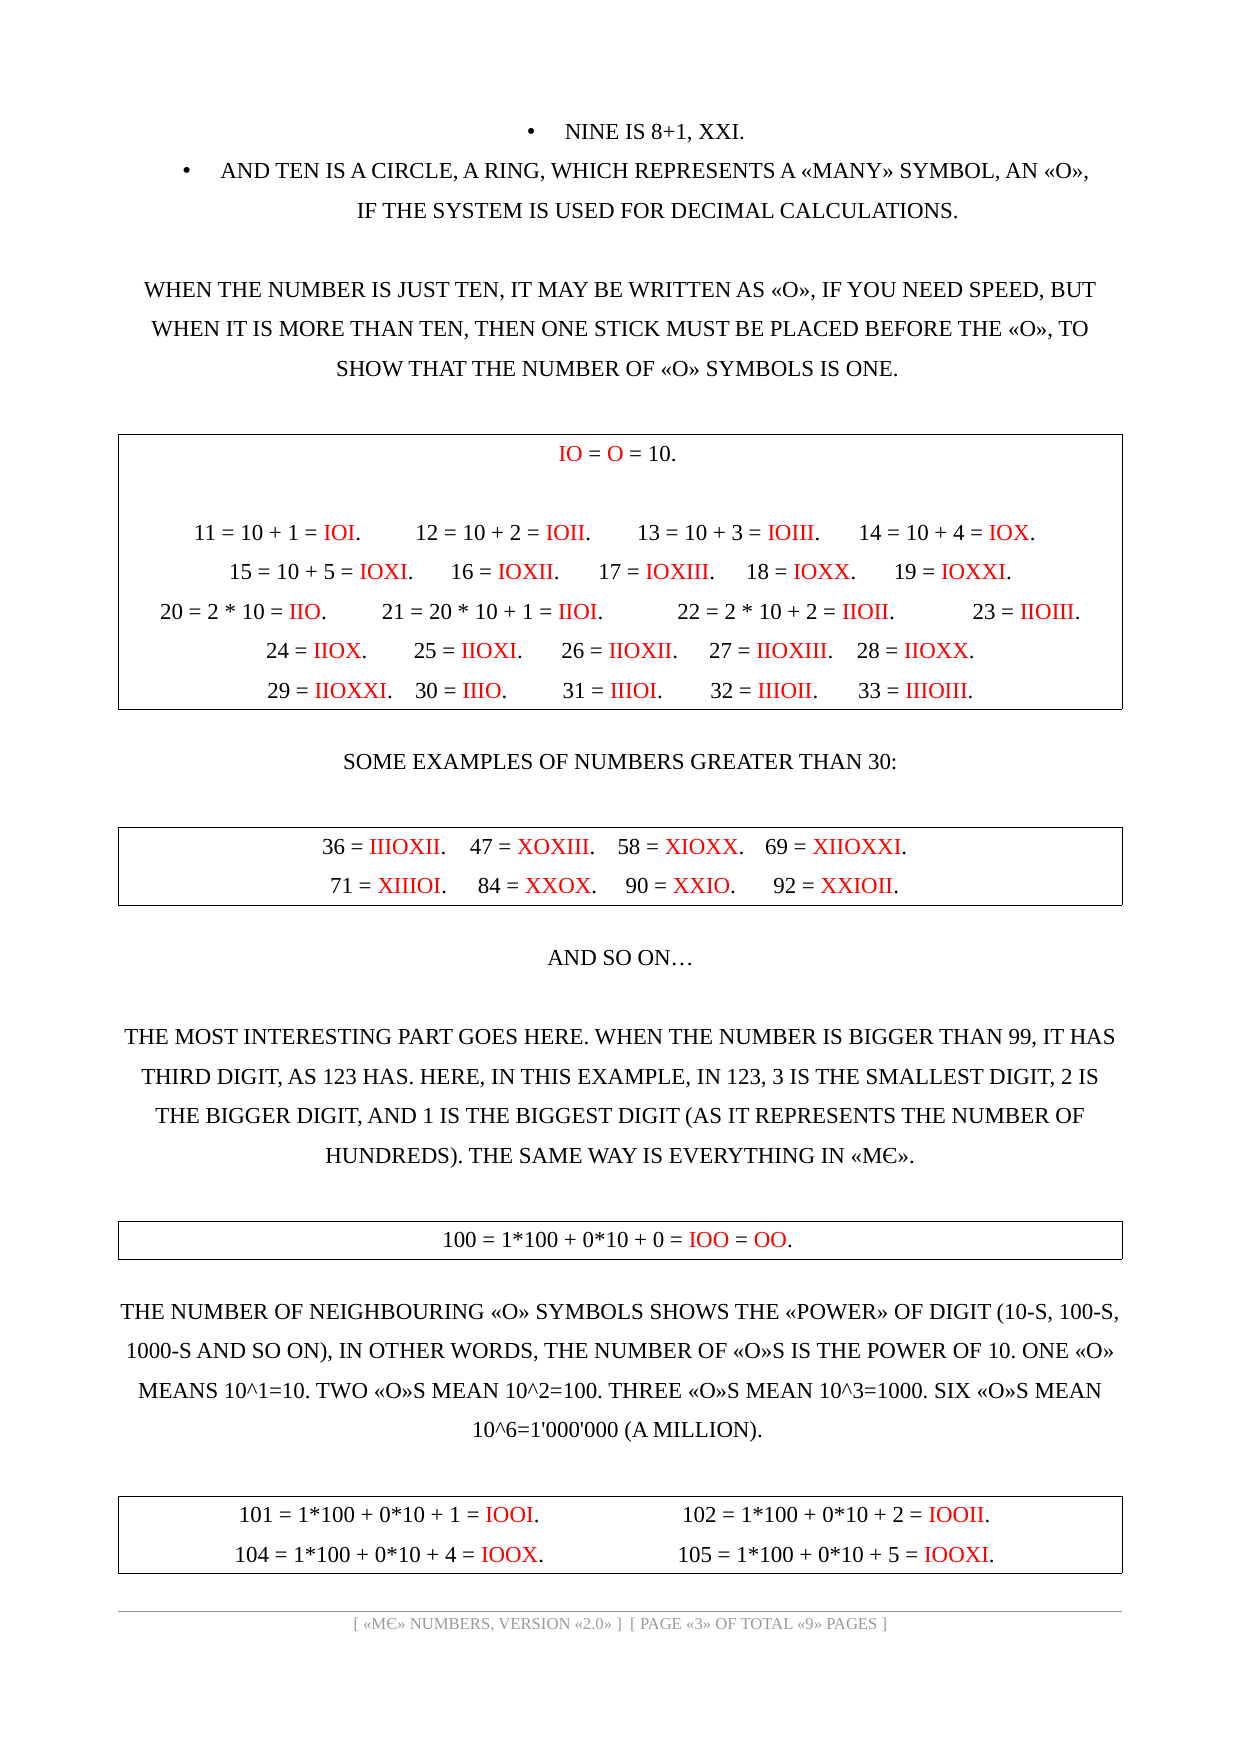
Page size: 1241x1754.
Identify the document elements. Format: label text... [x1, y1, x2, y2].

text SOME EXAMPLES OF NUMBERS GREATER THAN 30: [118, 748, 1122, 775]
list AND TEN IS A CIRCLE, A RING, WHICH REPRESENTS A «MANY» SYMBOL, AN «O», IF THE SYSTEM IS USED FOR DECIMAL CALCULATIONS. [156, 158, 1122, 223]
table_header IO = O = 10. 11 = 10 + 1 = IOI. 12 = 10 + 2 = IOII. 13 = 10 + 3 = IOIII. 14 = 10 + 4 = IOX. 15 = 10 + 5 = IOXI. 16 = IOXII. 17 = IOXIII. 18 = IOXX. 19 = IOXXI. 20 = 2 * 10 = IIO. 21 = 20 * 10 + 1 = IIOI. 22 = 2 * 10 + 2 = IIOII. 23 = IIOIII. 24 = IIOX. 25 = IIOXI. 26 = IIOXII. 27 = IIOXIII. 28 = IIOXX. 29 = IIOXXI. 30 = IIIO. 31 = IIIOI. 32 = IIIOII. 33 = IIIOIII. [119, 435, 1122, 709]
list NINE IS 8+1, XXI. [156, 118, 1122, 144]
table_header 101 = 1*100 + 0*10 + 1 = IOOI. 102 = 1*100 + 0*10 + 2 = IOOII. 104 = 1*100 + 0*10 + 4 = IOOX. 105 = 1*100 + 0*10 + 5 = IOOXI. [119, 1497, 1122, 1573]
text AND SO ON… [118, 944, 1122, 971]
table_header 36 = IIIOXII. 47 = XOXIII. 58 = XIOXX. 69 = XIIOXXI. 71 = XIIIOI. 84 = XXOX. 90 = XXIO. 92 = XXIOII. [119, 828, 1122, 905]
text WHEN THE NUMBER IS JUST TEN, IT MAY BE WRITTEN AS «O», IF YOU NEED SPEED, BUT WHEN IT IS MORE THAN TEN, THEN ONE STICK MUST BE PLACED BEFORE THE «O», TO SHOW THAT THE NUMBER OF «O» SYMBOLS IS ONE. [118, 276, 1122, 381]
text THE MOST INTERESTING PART GOES HERE. WHEN THE NUMBER IS BIGGER THAN 99, IT HAS THIRD DIGIT, AS 123 HAS. HERE, IN THIS EXAMPLE, IN 123, 3 IS THE SMALLEST DIGIT, 2 IS THE BIGGER DIGIT, AND 1 IS THE BIGGEST DIGIT (AS IT REPRESENTS THE NUMBER OF HUNDREDS). THE SAME WAY IS EVERYTHING IN «МЄ». [118, 1023, 1122, 1168]
table_header 100 = 1*100 + 0*10 + 0 = IOO = OO. [119, 1222, 1122, 1258]
text THE NUMBER OF NEIGHBOURING «O» SYMBOLS SHOWS THE «POWER» OF DIGIT (10-S, 100-S, 1000-S AND SO ON), IN OTHER WORDS, THE NUMBER OF «O»S IS THE POWER OF 10. ONE «O» MEANS 10^1=10. TWO «O»S MEAN 10^2=100. THREE «O»S MEAN 10^3=1000. SIX «O»S MEAN 10^6=1'000'000 (A MILLION). [118, 1298, 1122, 1443]
